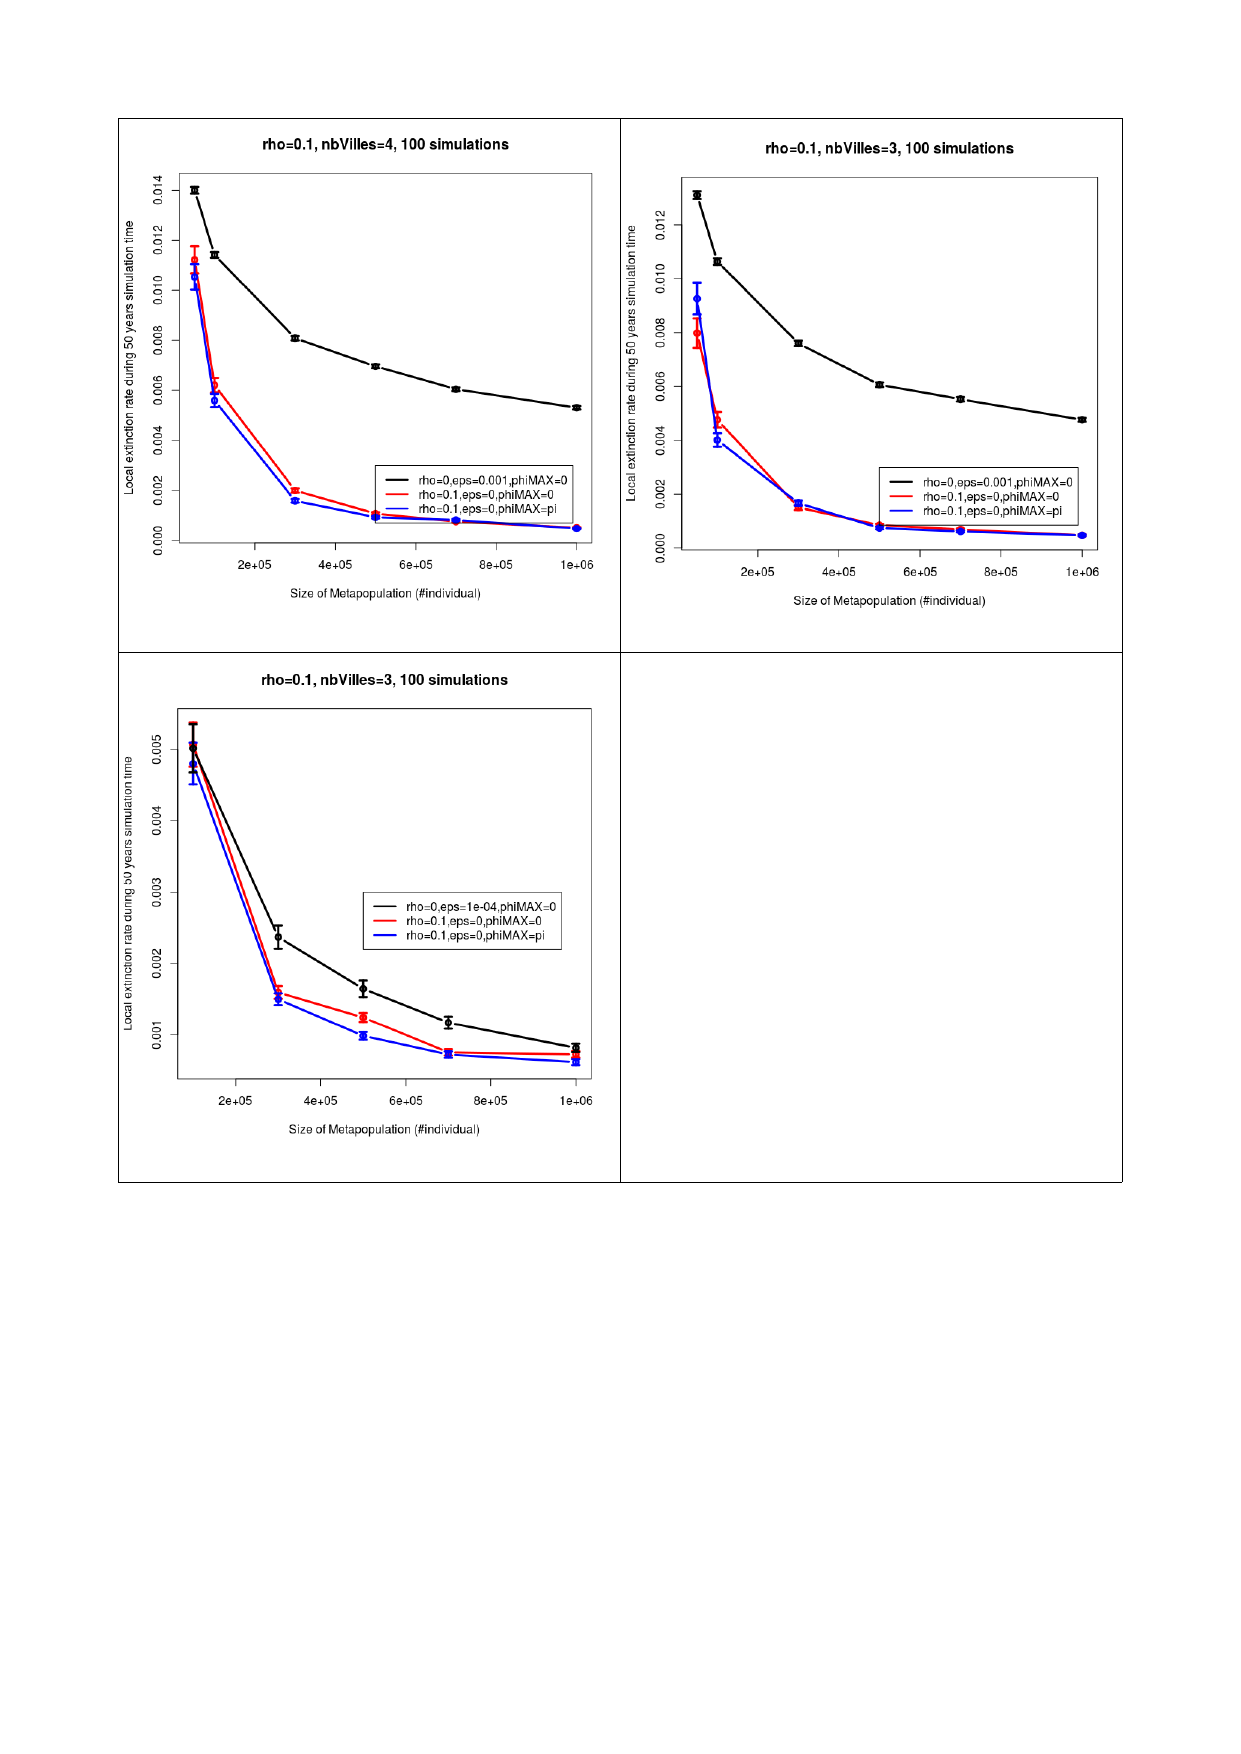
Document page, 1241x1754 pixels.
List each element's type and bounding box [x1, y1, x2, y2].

table_cell [119, 1148, 620, 1182]
table_cell [119, 653, 620, 1147]
table_header [119, 609, 620, 652]
table_header [621, 119, 1122, 617]
picture [123, 657, 615, 1148]
picture [123, 123, 615, 609]
table_header [621, 618, 1122, 652]
table_cell [621, 653, 1122, 1182]
table_header [119, 119, 620, 608]
picture [625, 123, 1117, 618]
